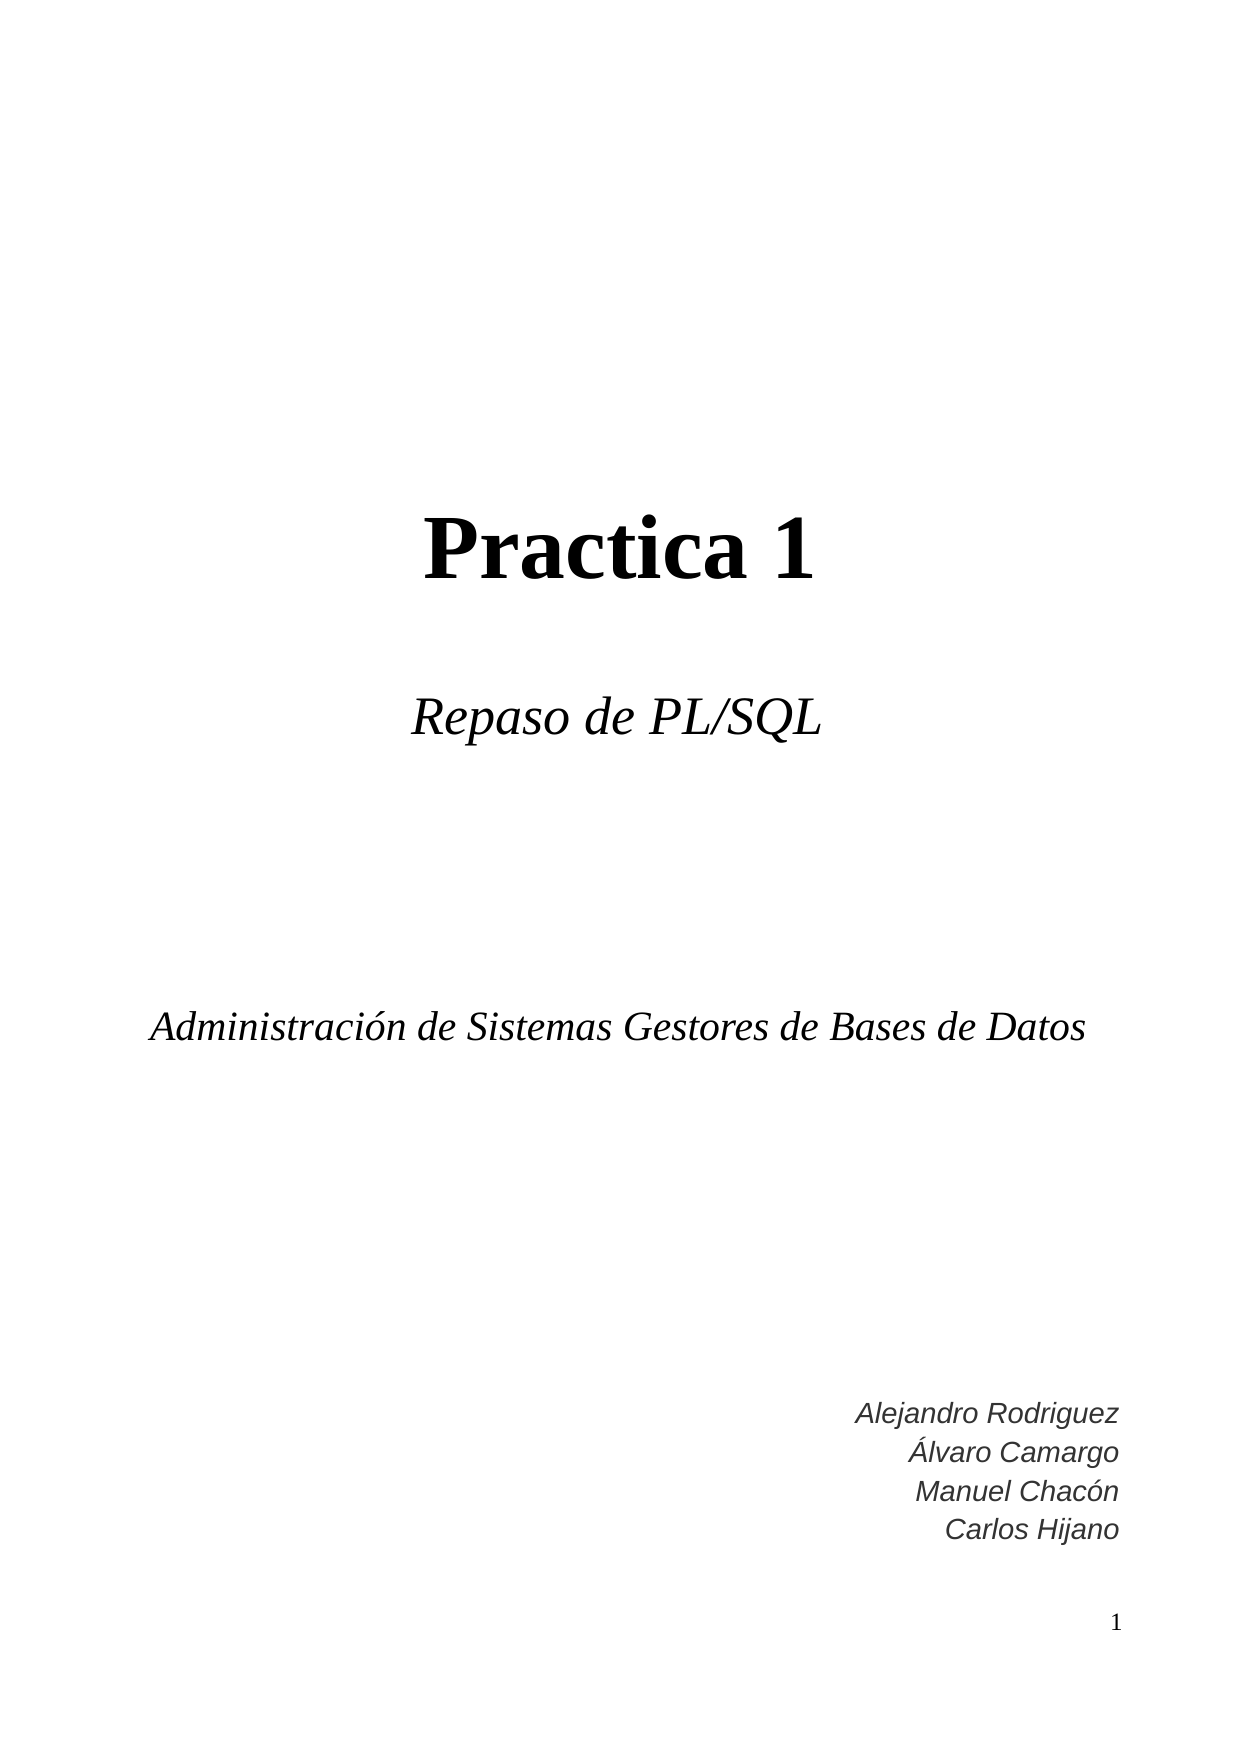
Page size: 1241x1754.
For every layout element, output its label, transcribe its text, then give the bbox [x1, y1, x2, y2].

text Practica 1 [118, 493, 1122, 598]
text Repaso de PL/SQL [118, 684, 1122, 747]
text Alejandro Rodriguez [118, 1397, 1122, 1430]
subtitle Administración de Sistemas Gestores de Bases de Datos [118, 1002, 1122, 1049]
text Manuel Chacón [118, 1474, 1122, 1507]
text Álvaro Camargo [118, 1435, 1122, 1469]
text Carlos Hijano [118, 1512, 1122, 1546]
